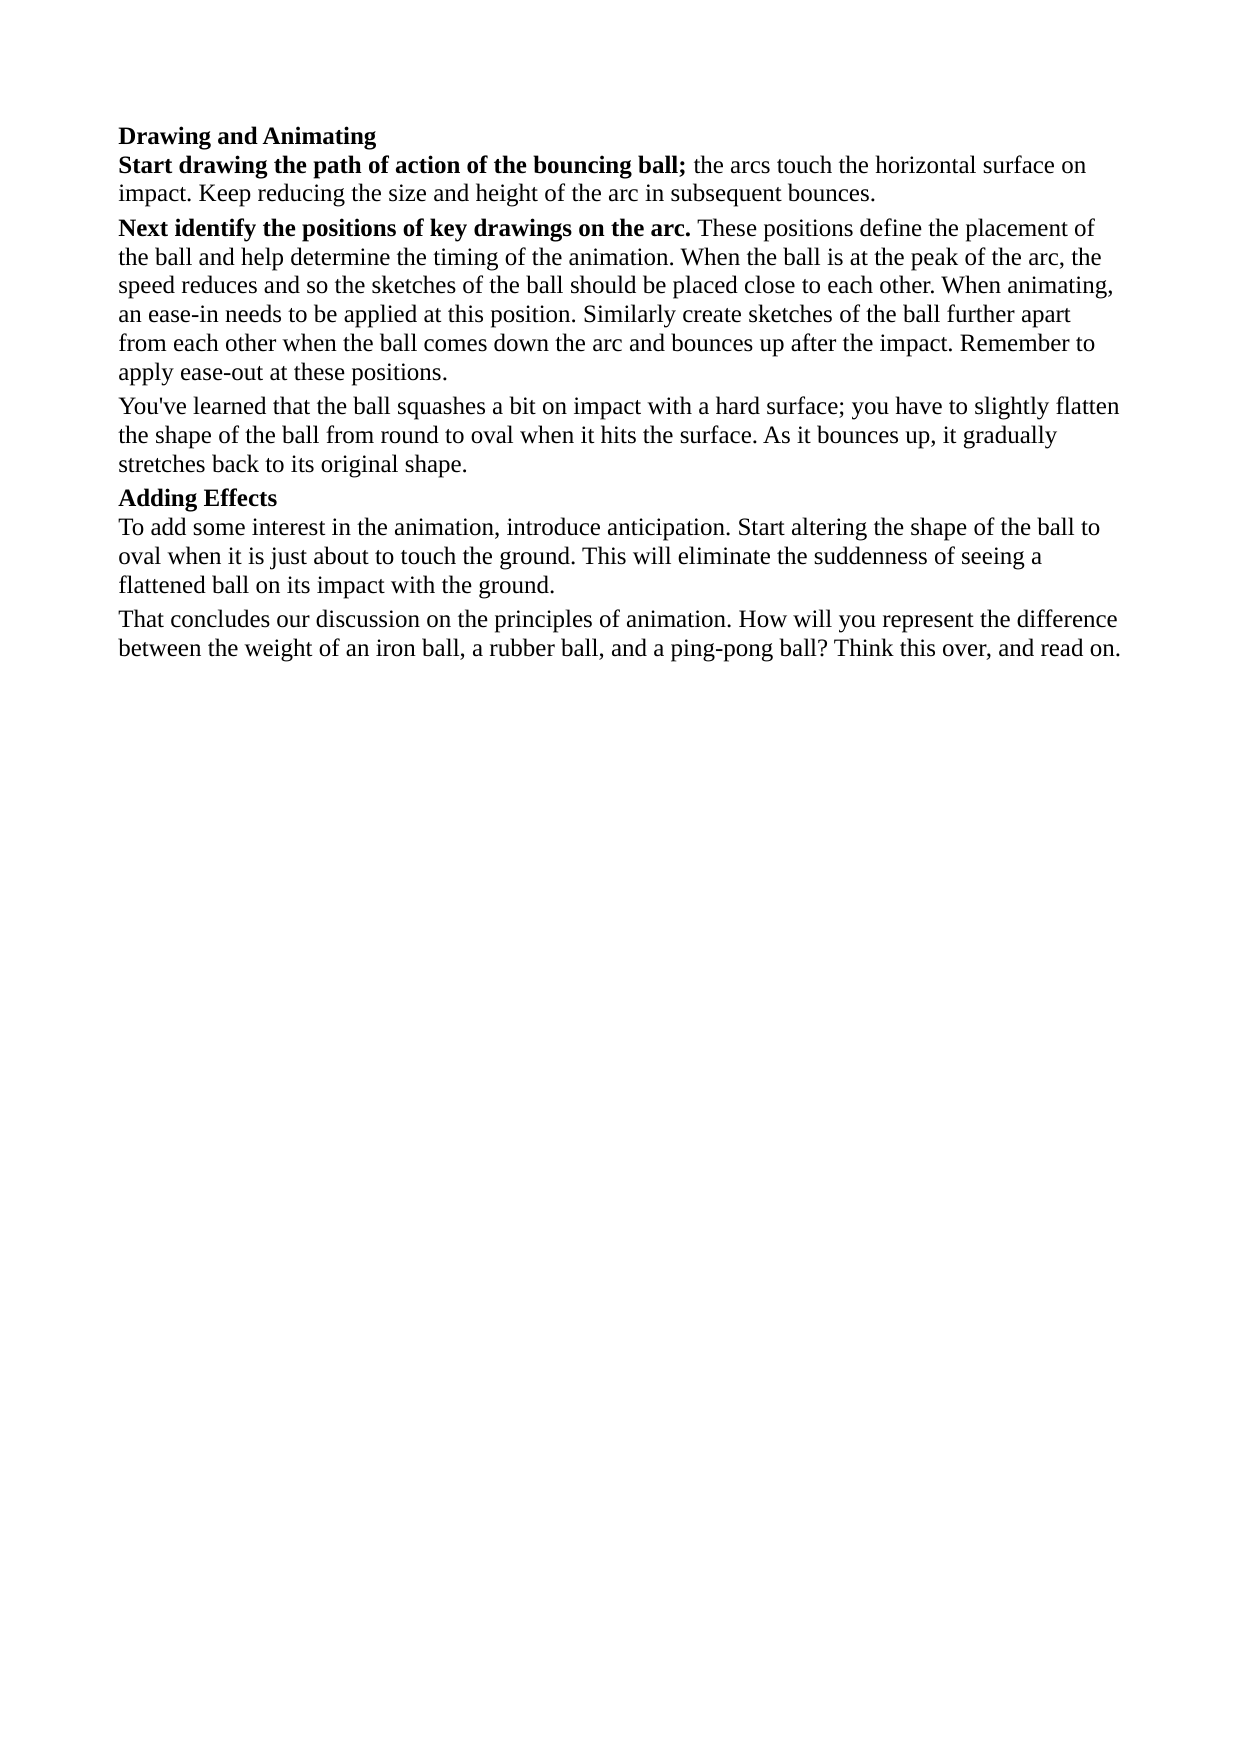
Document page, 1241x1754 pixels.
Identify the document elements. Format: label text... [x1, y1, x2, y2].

text You've learned that the ball squashes a bit on impact with a hard surface; you have to slightly flatten the shape of the ball from round to oval when it hits the surface. As it bounces up, it gradually stretches back to its original shape. [118, 391, 1122, 478]
title Adding Effects To add some interest in the animation, introduce anticipation. Start altering the shape of the ball to oval when it is just about to touch the ground. This will eliminate the suddenness of seeing a flattened ball on its impact with the ground. [118, 483, 1122, 598]
text That concludes our discussion on the principles of animation. How will you represent the difference between the weight of an iron ball, a rubber ball, and a ping-pong ball? Think this over, and read on. [118, 604, 1122, 662]
title Drawing and Animating Start drawing the path of action of the bouncing ball; the arcs touch the horizontal surface on impact. Keep reducing the size and height of the arc in subsequent bounces. [118, 121, 1122, 207]
text Next identify the positions of key drawings on the arc. These positions define the placement of the ball and help determine the timing of the animation. When the ball is at the peak of the arc, the speed reduces and so the sketches of the ball should be placed close to each other. When animating, an ease-in needs to be applied at this position. Similarly create sketches of the ball further apart from each other when the ball comes down the arc and bounces up after the impact. Remember to apply ease-out at these positions. [118, 213, 1122, 386]
